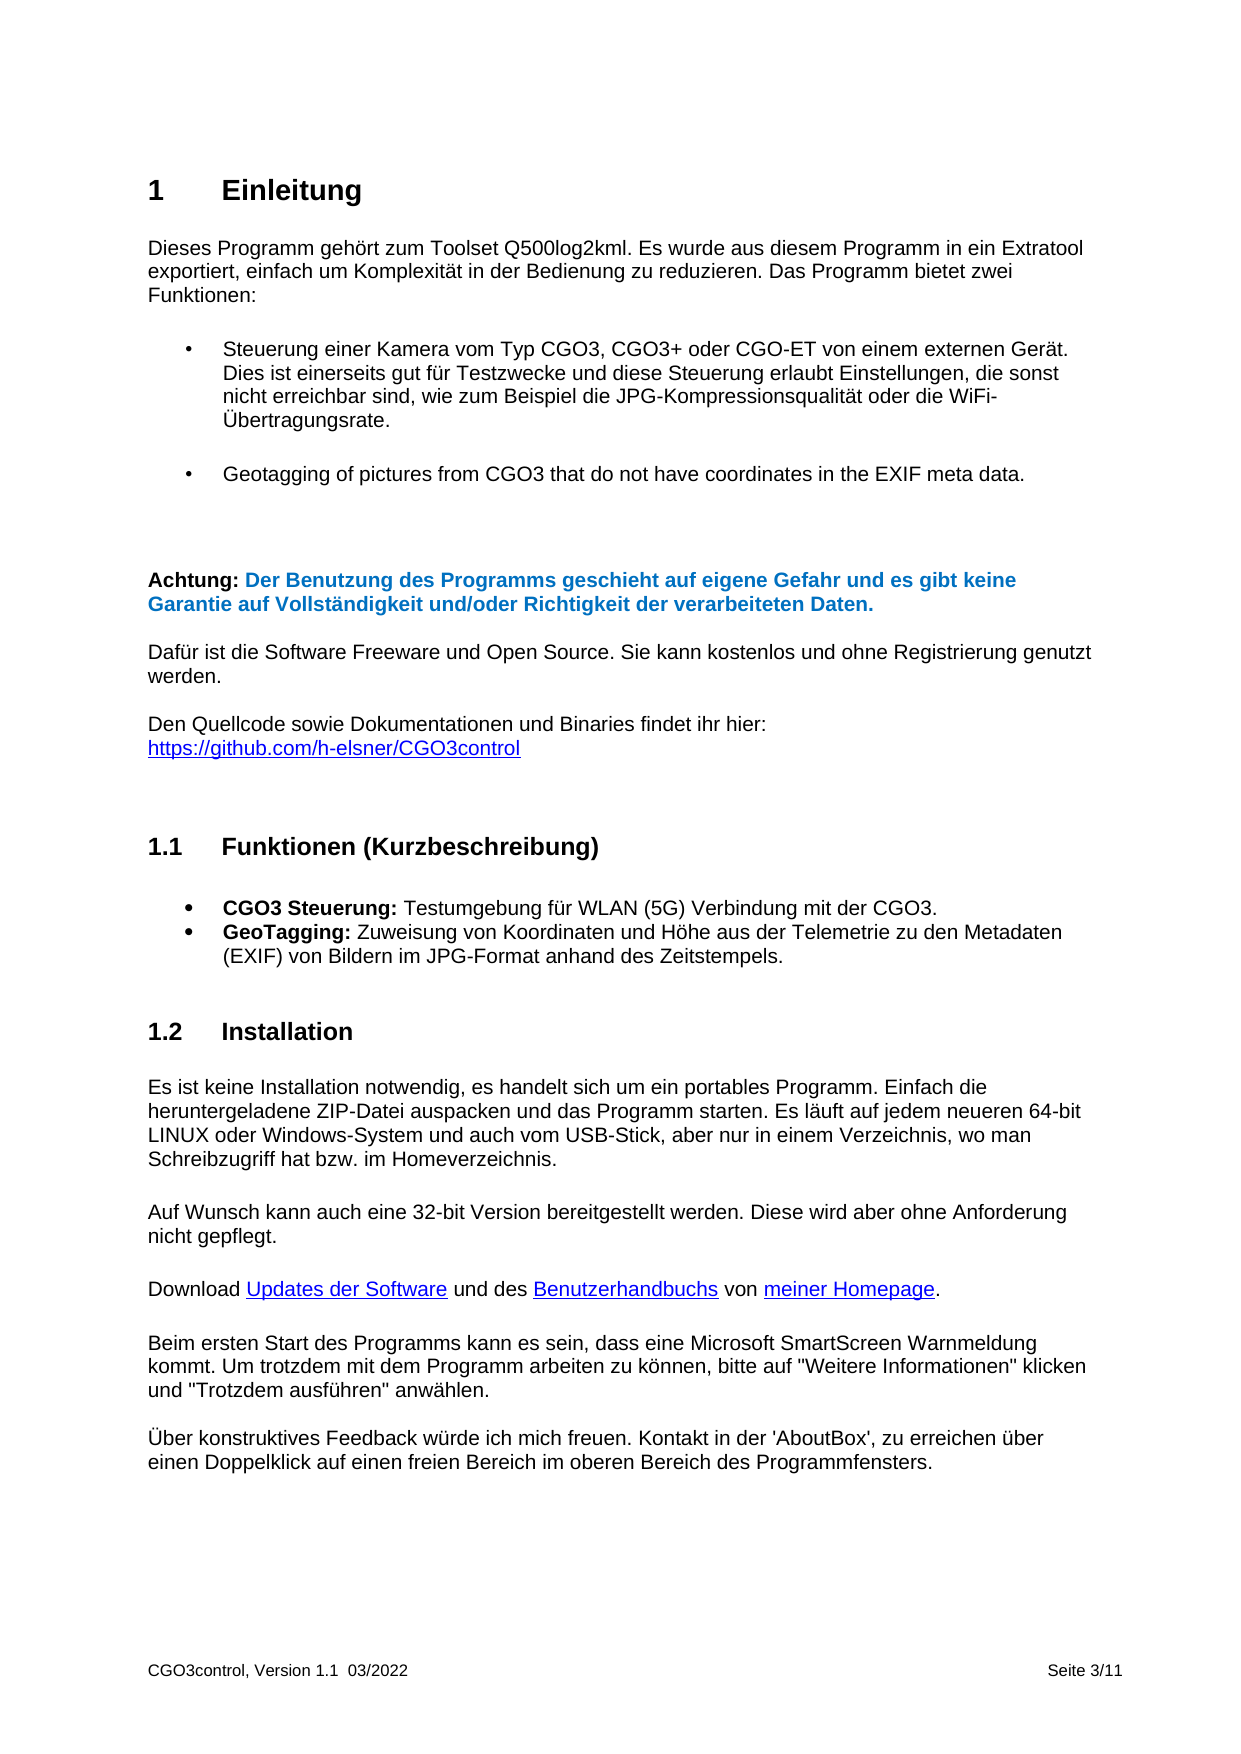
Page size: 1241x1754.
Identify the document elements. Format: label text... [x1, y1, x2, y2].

list Geotagging of pictures from CGO3 that do not have coordinates in the EXIF meta data. [185, 461, 1093, 486]
list Steuerung einer Kamera vom Typ CGO3, CGO3+ oder CGO-ET von einem externen Gerät. Dies ist einerseits gut für Testzwecke und diese Steuerung erlaubt Einstellungen, die sonst nicht erreichbar sind, wie zum Beispiel die JPG-Kompressionsqualität oder die WiFi-Übertragungsrate. [185, 336, 1093, 432]
list GeoTagging: Zuweisung von Koordinaten und Höhe aus der Telemetrie zu den Metadaten (EXIF) von Bildern im JPG-Format anhand des Zeitstempels. [185, 920, 1093, 968]
text Dafür ist die Software Freeware und Open Source. Sie kann kostenlos und ohne Registrierung genutzt werden. [148, 640, 1093, 688]
text Beim ersten Start des Programms kann es sein, dass eine Microsoft SmartScreen Warnmeldung kommt. Um trotzdem mit dem Programm arbeiten zu können, bitte auf "Weitere Informationen" klicken und "Trotzdem ausführen" anwählen. [148, 1330, 1093, 1402]
text Achtung: Der Benutzung des Programms geschieht auf eigene Gefahr und es gibt keine Garantie auf Vollständigkeit und/oder Richtigkeit der verarbeiteten Daten. [148, 568, 1093, 616]
text Es ist keine Installation notwendig, es handelt sich um ein portables Programm. Einfach die heruntergeladene ZIP-Datei auspacken und das Programm starten. Es läuft auf jedem neueren 64-bit LINUX oder Windows-System und auch vom USB-Stick, aber nur in einem Verzeichnis, wo man Schreibzugriff hat bzw. im Homeverzeichnis. [148, 1075, 1093, 1171]
text https://github.com/h-elsner/CGO3control [148, 736, 1093, 759]
text Auf Wunsch kann auch eine 32-bit Version bereitgestellt werden. Diese wird aber ohne Anforderung nicht gepflegt. [148, 1200, 1093, 1248]
subtitle Installation [148, 1017, 1093, 1046]
subtitle Funktionen (Kurzbeschreibung) [148, 832, 1093, 861]
list CGO3 Steuerung: Testumgebung für WLAN (5G) Verbindung mit der CGO3. [185, 896, 1093, 920]
text Über konstruktives Feedback würde ich mich freuen. Kontakt in der 'AboutBox', zu erreichen über einen Doppelklick auf einen freien Bereich im oberen Bereich des Programmfensters. [148, 1426, 1093, 1474]
text Download Updates der Software und des Benutzerhandbuchs von meiner Homepage. [148, 1277, 1093, 1301]
text Dieses Programm gehört zum Toolset Q500log2kml. Es wurde aus diesem Programm in ein Extratool exportiert, einfach um Komplexität in der Bedienung zu reduzieren. Das Programm bietet zwei Funktionen: [148, 235, 1093, 307]
subtitle Einleitung [148, 173, 1093, 206]
text Den Quellcode sowie Dokumentationen und Binaries findet ihr hier: [148, 712, 1093, 736]
